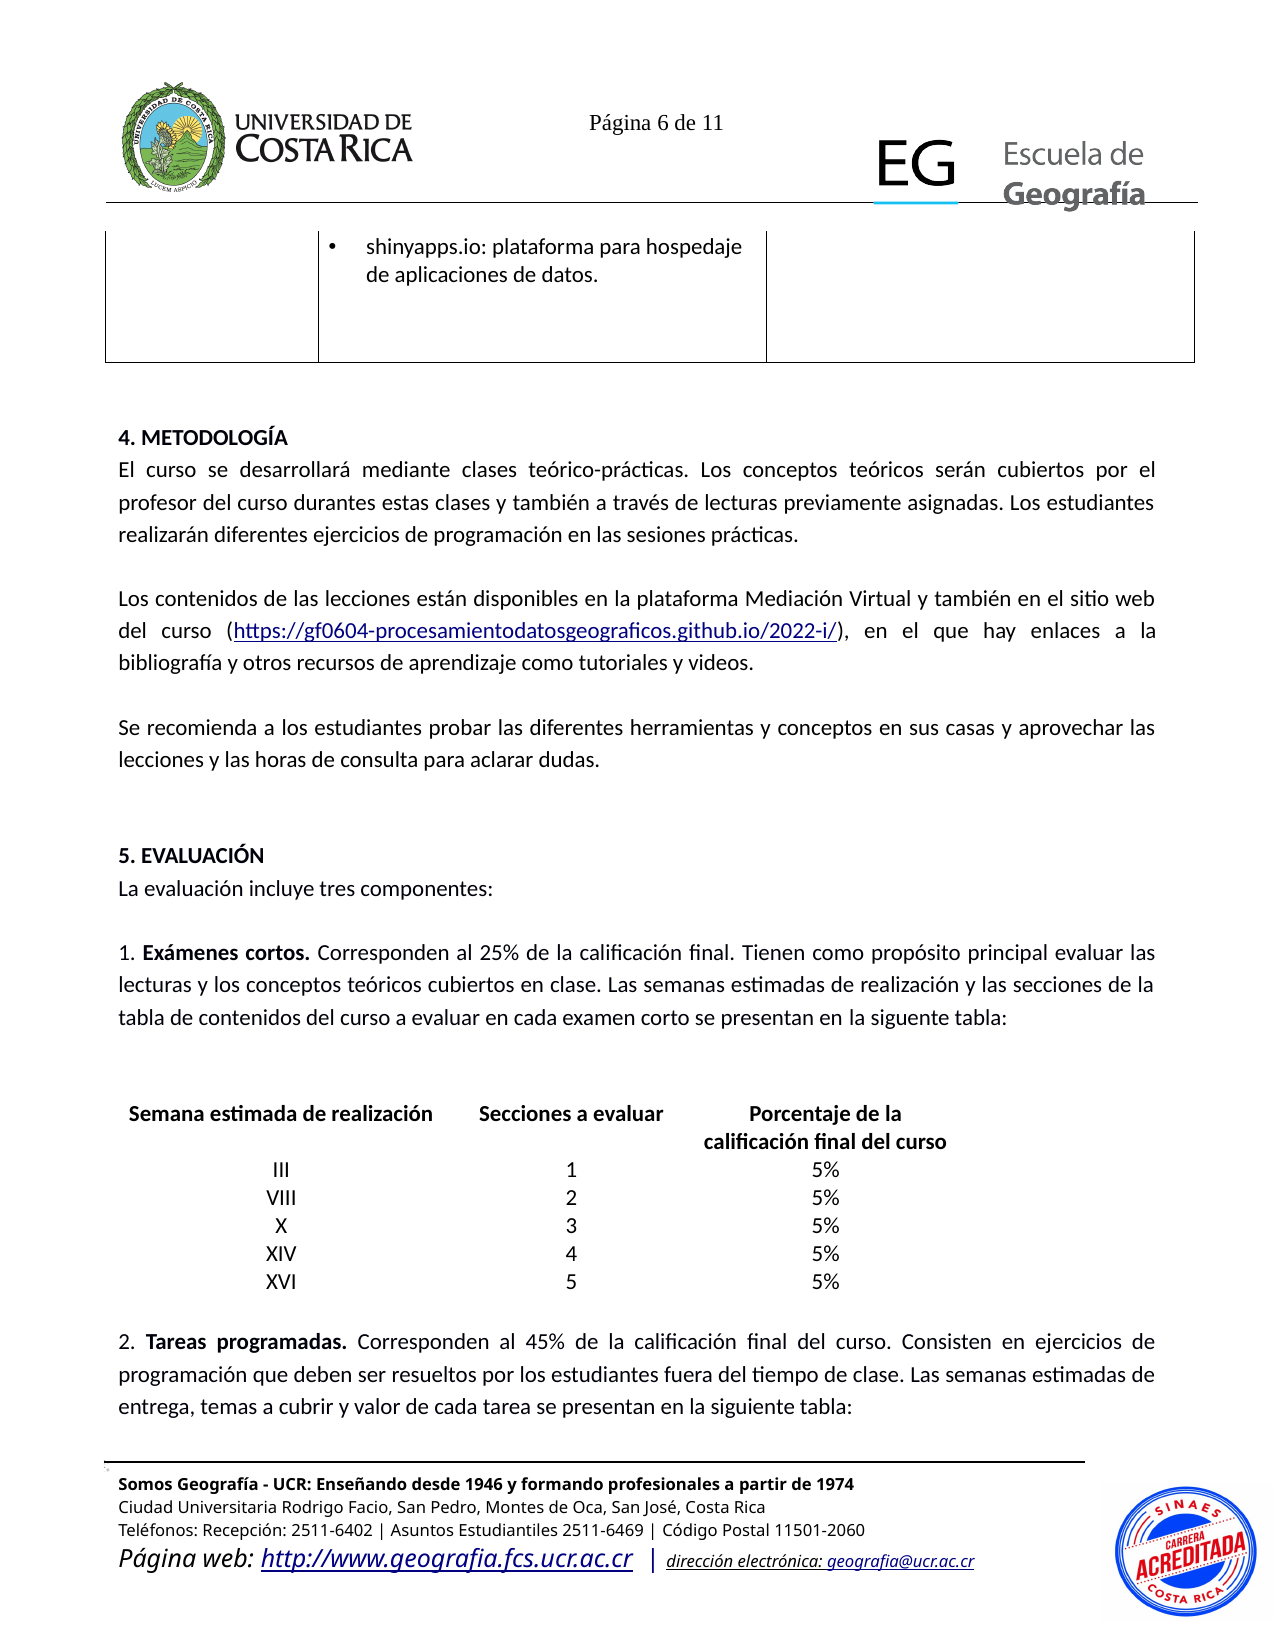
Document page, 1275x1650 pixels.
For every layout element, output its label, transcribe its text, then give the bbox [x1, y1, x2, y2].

text 1. Exámenes cortos. Corresponden al 25% de la calificación final. Tienen como propósito principal evaluar las lecturas y los conceptos teóricos cubiertos en clase. Las semanas estimadas de realización y las secciones de la tabla de contenidos del curso a evaluar en cada examen corto se presentan en la siguente tabla: [118, 938, 1157, 1031]
table_cell 3 [444, 1211, 698, 1239]
table_header Semana estimada de realización [118, 1099, 444, 1155]
text La evaluación incluye tres componentes: [118, 874, 1157, 902]
table_cell III [118, 1155, 444, 1183]
table_header Secciones a evaluar [444, 1099, 698, 1155]
text 2. Tareas programadas. Corresponden al 45% de la calificación final del curso. Consisten en ejercicios de programación que deben ser resueltos por los estudiantes fuera del tiempo de clase. Las semanas estimadas de entrega, temas a cubrir y valor de cada tarea se presentan en la siguiente tabla: [118, 1327, 1157, 1420]
text El curso se desarrollará mediante clases teórico-prácticas. Los conceptos teóricos serán cubiertos por el profesor del curso durantes estas clases y también a través de lecturas previamente asignadas. Los estudiantes realizarán diferentes ejercicios de programación en las sesiones prácticas. [118, 455, 1157, 548]
table_cell 2 [444, 1183, 698, 1211]
table_cell [106, 231, 318, 309]
table_cell 5% [698, 1183, 952, 1211]
text Se recomienda a los estudiantes probar las diferentes herramientas y conceptos en sus casas y aprovechar las lecciones y las horas de consulta para aclarar dudas. [118, 713, 1157, 773]
picture [118, 76, 417, 197]
table_cell VIII [118, 1183, 444, 1211]
table_cell 5% [698, 1155, 952, 1183]
table_cell 5% [698, 1267, 952, 1295]
table_cell [106, 309, 318, 362]
text 4. METODOLOGÍA [118, 423, 1157, 451]
table_cell [767, 309, 1194, 362]
table_cell XVI [118, 1267, 444, 1295]
text 5. EVALUACIÓN [118, 842, 1157, 870]
table_cell 1 [444, 1155, 698, 1183]
table_cell 4 [444, 1239, 698, 1267]
table_cell 5% [698, 1211, 952, 1239]
table_header Porcentaje de la calificación final del curso [698, 1099, 952, 1155]
table_cell Hospedaje de aplicaciones en la nube shinyapps.io: plataforma para hospedaje de aplicaciones de datos. [319, 231, 766, 309]
table_cell X [118, 1211, 444, 1239]
table_cell [767, 231, 1194, 309]
picture [849, 96, 1169, 247]
table_cell [319, 309, 766, 362]
table_cell 5% [698, 1239, 952, 1267]
picture [1101, 1482, 1274, 1622]
picture [103, 1452, 110, 1479]
text Los contenidos de las lecciones están disponibles en la plataforma Mediación Virtual y también en el sitio web del curso (https://gf0604-procesamientodatosgeograficos.github.io/2022-i/), en el que hay enlaces a la bibliografía y otros recursos de aprendizaje como tutoriales y videos. [118, 584, 1157, 677]
table_cell 5 [444, 1267, 698, 1295]
table_cell XIV [118, 1239, 444, 1267]
